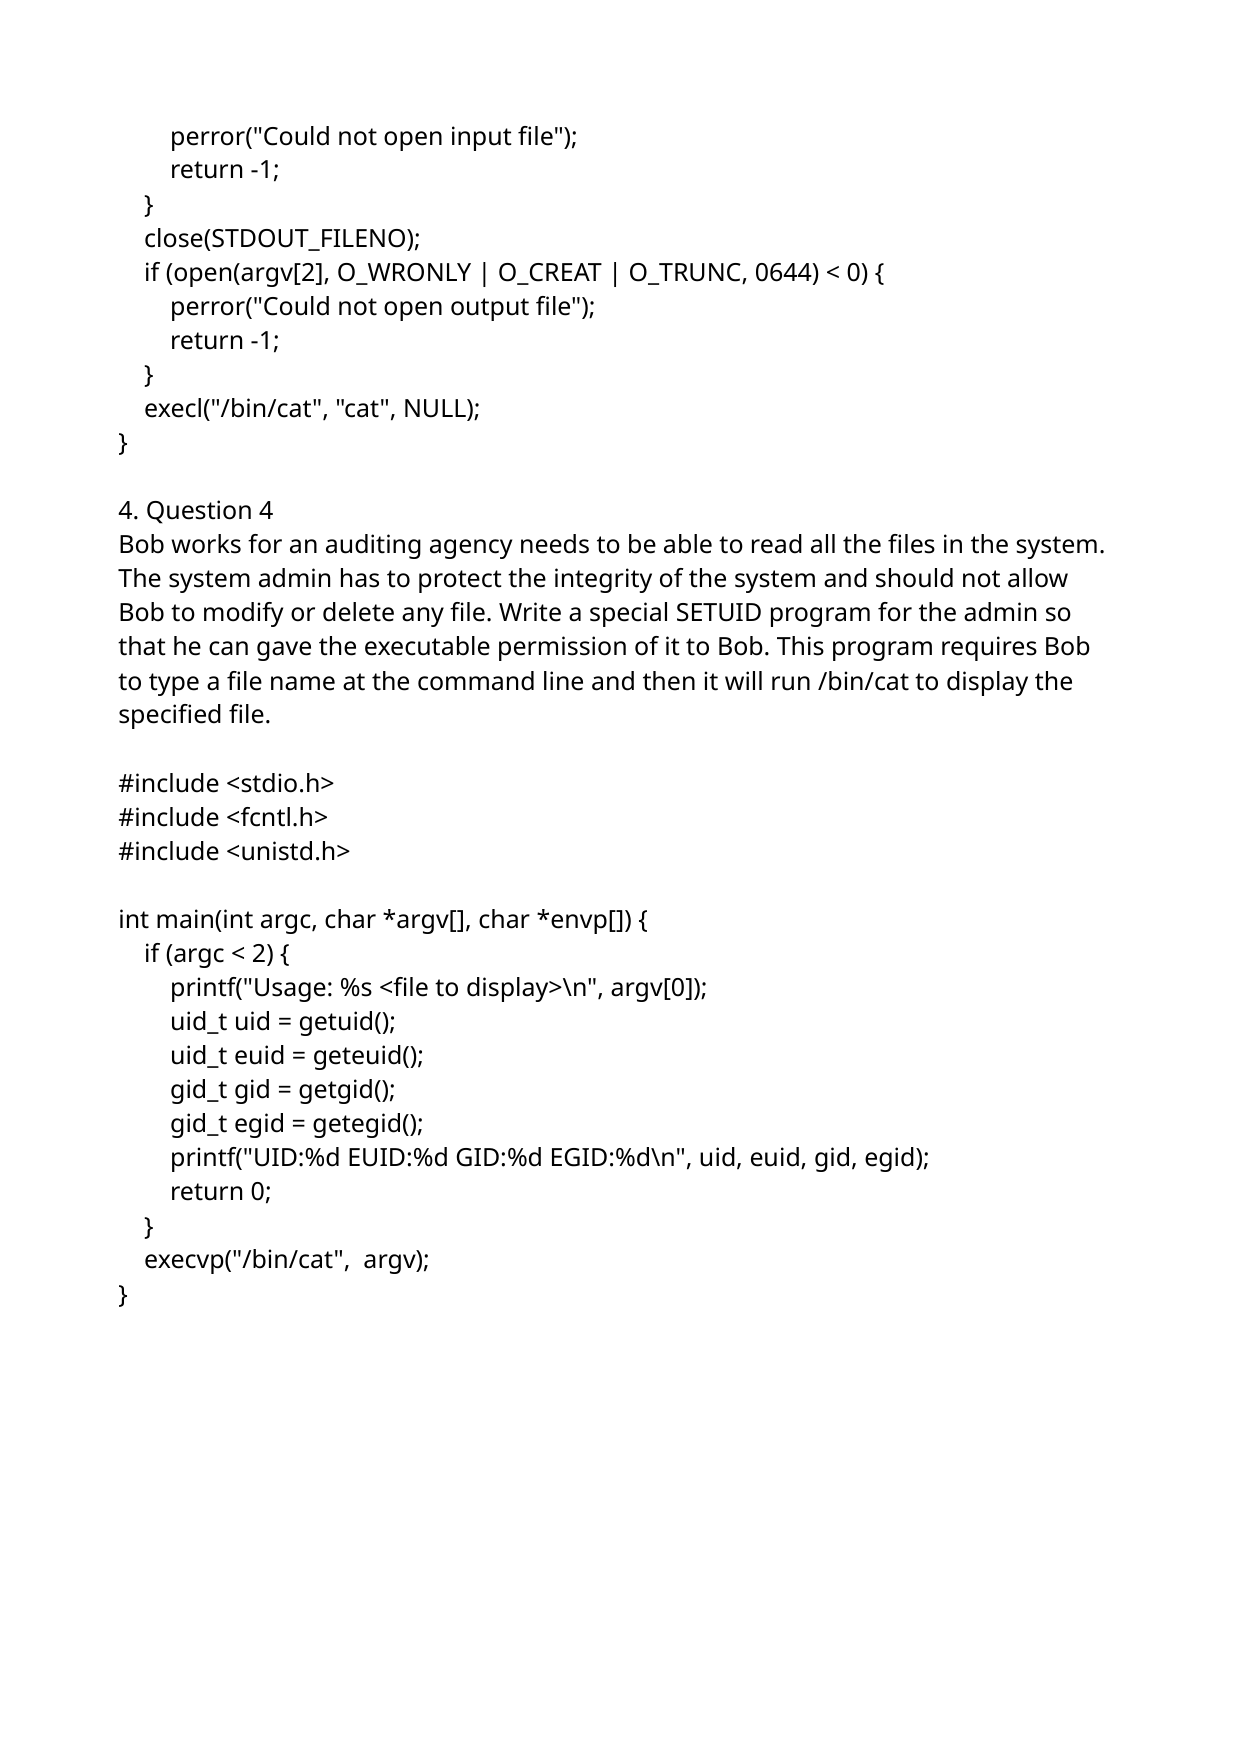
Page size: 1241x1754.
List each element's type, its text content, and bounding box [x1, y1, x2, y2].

text if (argc < 2) { [118, 936, 1122, 970]
text } [118, 1208, 1122, 1242]
text #include <stdio.h> [118, 765, 1122, 799]
text return 0; [118, 1174, 1122, 1208]
text close(STDOUT_FILENO); [118, 220, 1122, 254]
text } [118, 357, 1122, 391]
text return -1; [118, 322, 1122, 357]
text } [118, 1276, 1122, 1310]
text if (open(argv[2], O_WRONLY | O_CREAT | O_TRUNC, 0644) < 0) { [118, 254, 1122, 288]
text printf("UID:%d EUID:%d GID:%d EGID:%d\n", uid, euid, gid, egid); [118, 1140, 1122, 1174]
text Bob works for an auditing agency needs to be able to read all the files in the system. The system admin has to protect the integrity of the system and should not allow Bob to modify or delete any file. Write a special SETUID program for the admin so that he can gave the executable permission of it to Bob. This program requires Bob [118, 527, 1122, 663]
text execl("/bin/cat", "cat", NULL); [118, 391, 1122, 425]
text } [118, 425, 1122, 459]
text gid_t egid = getegid(); [118, 1106, 1122, 1140]
text uid_t euid = geteuid(); [118, 1038, 1122, 1072]
text #include <fcntl.h> [118, 799, 1122, 833]
text perror("Could not open input file"); [118, 118, 1122, 152]
text int main(int argc, char *argv[], char *envp[]) { [118, 902, 1122, 936]
text perror("Could not open output file"); [118, 288, 1122, 322]
text to type a file name at the command line and then it will run /bin/cat to display the specified file. [118, 663, 1122, 731]
text uid_t uid = getuid(); [118, 1004, 1122, 1038]
text gid_t gid = getgid(); [118, 1072, 1122, 1106]
text 4. Question 4 [118, 493, 1122, 527]
text return -1; [118, 152, 1122, 186]
text #include <unistd.h> [118, 833, 1122, 867]
text printf("Usage: %s <file to display>\n", argv[0]); [118, 970, 1122, 1004]
text execvp("/bin/cat", argv); [118, 1242, 1122, 1276]
text } [118, 186, 1122, 220]
